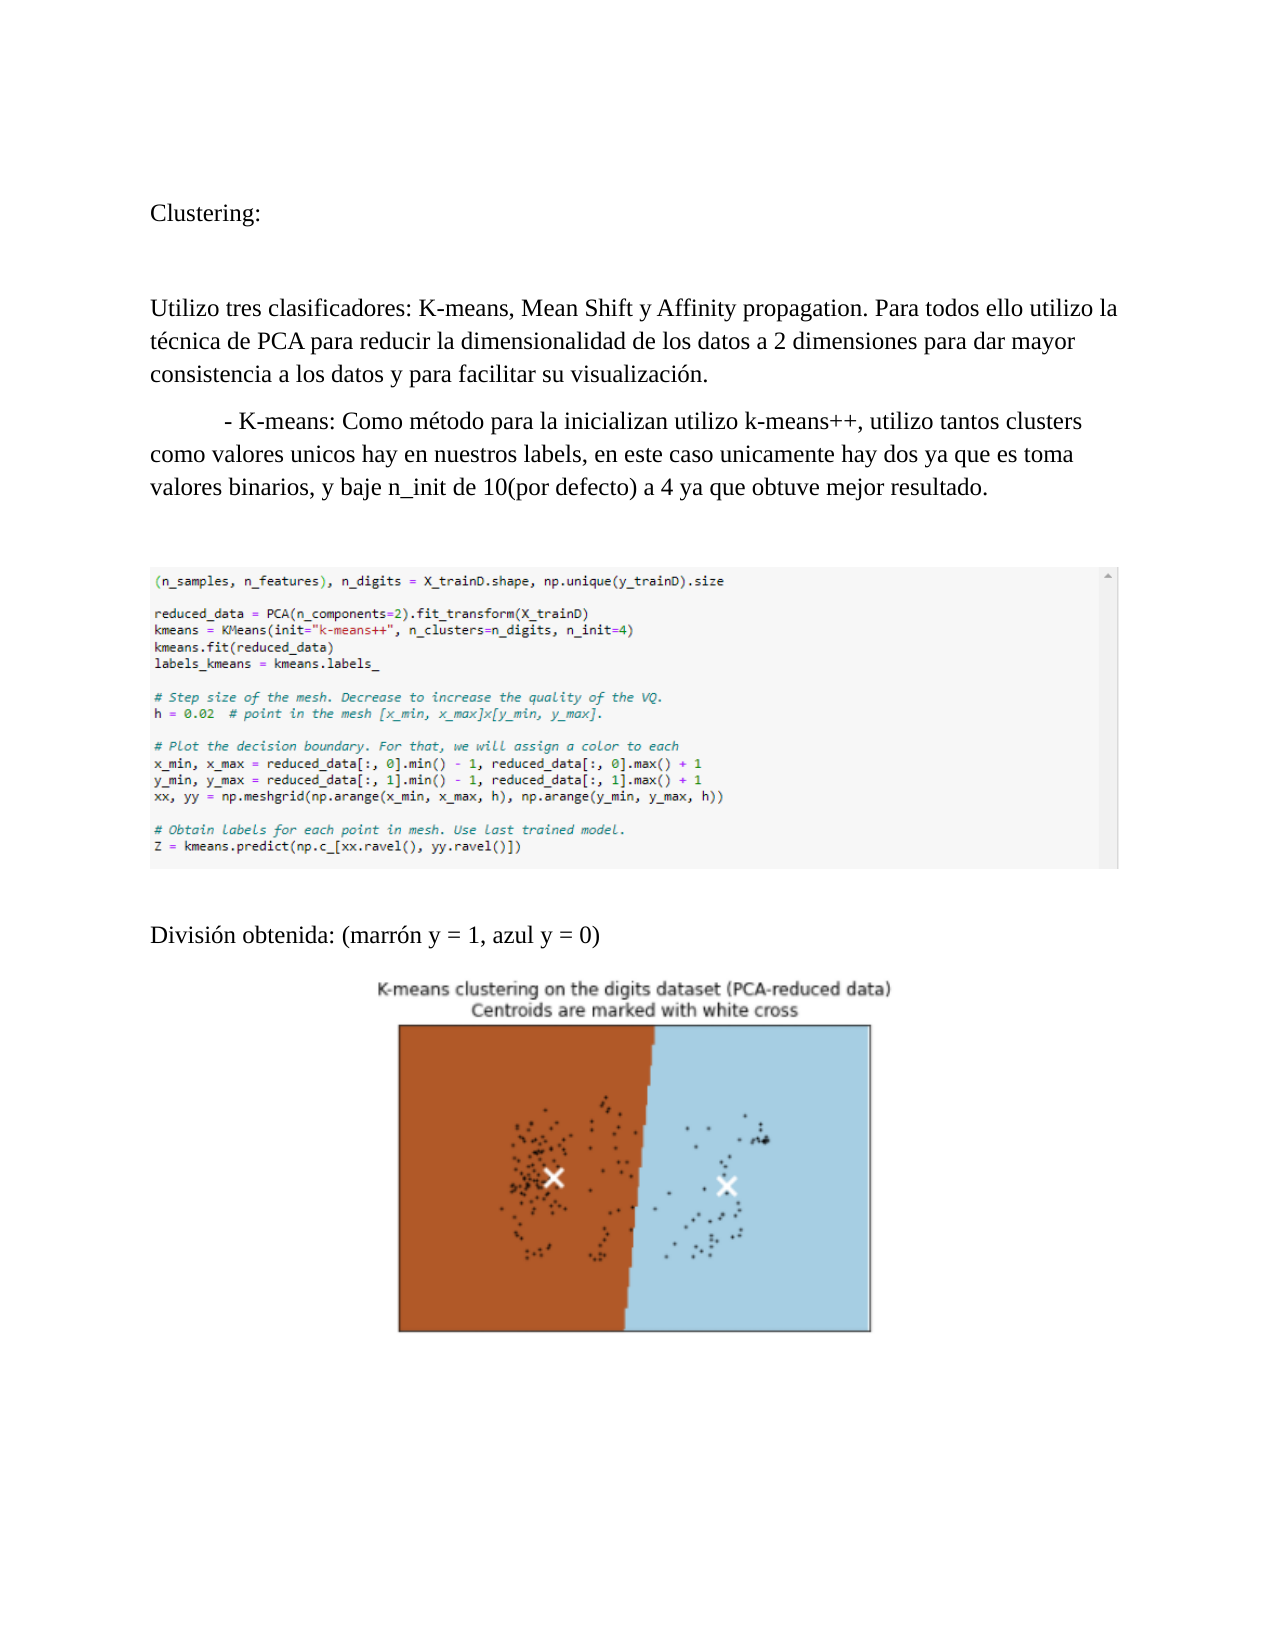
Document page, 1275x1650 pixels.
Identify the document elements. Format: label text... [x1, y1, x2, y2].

text - K-means: Como método para la inicializan utilizo k-means++, utilizo tantos clusters como valores unicos hay en nuestros labels, en este caso unicamente hay dos ya que es toma valores binarios, y baje n_init de 10(por defecto) a 4 ya que obtuve mejor resultado. [150, 406, 1125, 501]
picture [360, 967, 915, 1359]
text Utilizo tres clasificadores: K-means, Mean Shift y Affinity propagation. Para todos ello utilizo la técnica de PCA para reducir la dimensionalidad de los datos a 2 dimensiones para dar mayor consistencia a los datos y para facilitar su visualización. [150, 293, 1125, 388]
picture [150, 567, 1125, 869]
text Clustering: [150, 198, 1125, 226]
text División obtenida: (marrón y = 1, azul y = 0) [150, 920, 1125, 949]
